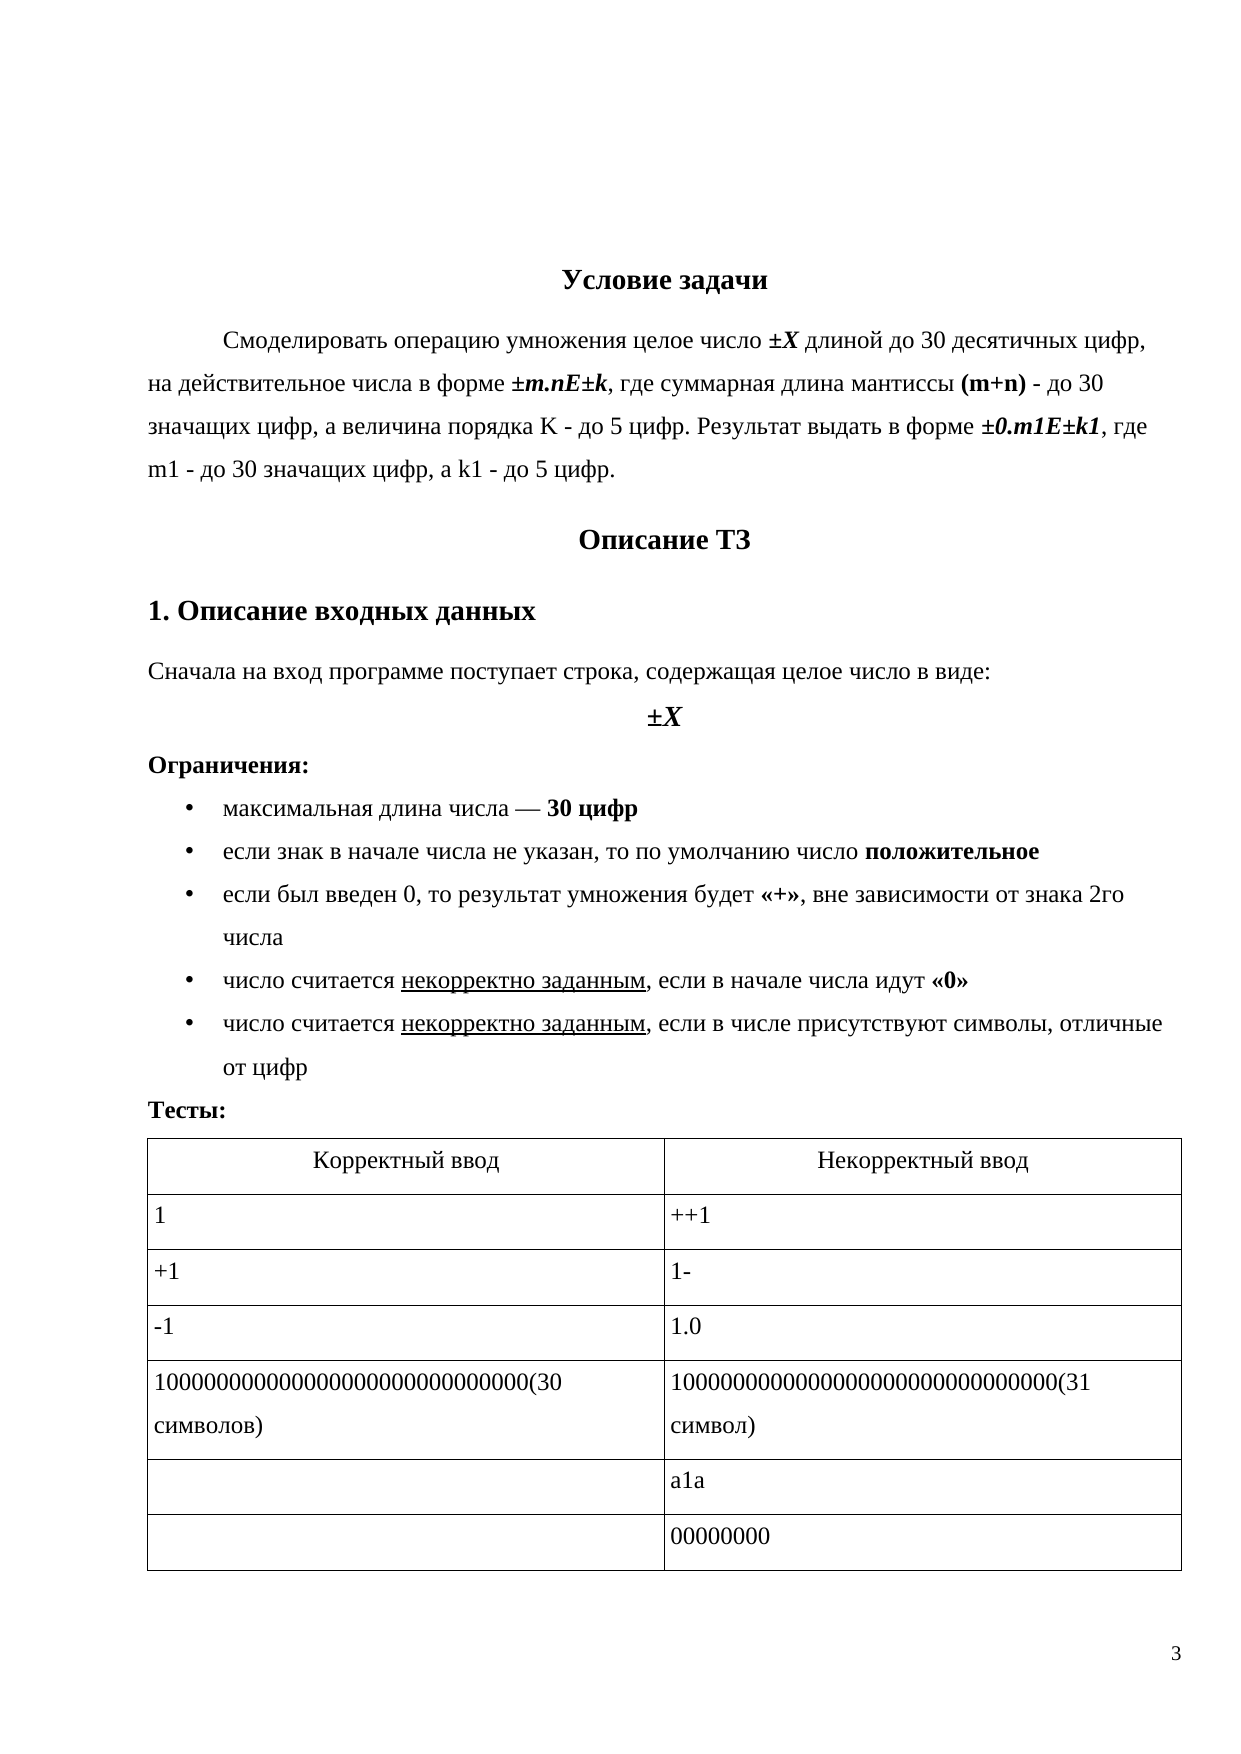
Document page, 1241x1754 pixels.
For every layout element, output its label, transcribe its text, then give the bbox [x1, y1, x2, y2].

table_cell 1 [148, 1195, 664, 1249]
table_header Некорректный ввод [665, 1139, 1181, 1193]
table_cell +1 [148, 1250, 664, 1304]
subtitle Условие задачи [148, 262, 1181, 296]
subtitle 1. Описание входных данных [148, 593, 1181, 627]
table_cell 00000000 [665, 1515, 1181, 1570]
table_cell ++1 [665, 1195, 1181, 1249]
list число считается некорректно заданным, если в начале числа идут «0» [185, 965, 1181, 994]
text Ограничения: [148, 750, 1181, 778]
table_cell [148, 1460, 664, 1514]
table_cell 1- [665, 1250, 1181, 1304]
text ±X [148, 699, 1181, 733]
table_cell 100000000000000000000000000000(30 символов) [148, 1361, 664, 1459]
table_cell 1.0 [665, 1306, 1181, 1360]
list число считается некорректно заданным, если в числе присутствуют символы, отличные от цифр [185, 1008, 1181, 1080]
table_cell a1a [665, 1460, 1181, 1514]
table_header Корректный ввод [148, 1139, 664, 1193]
list если знак в начале числа не указан, то по умолчанию число положительное [185, 836, 1181, 865]
table_cell [148, 1515, 664, 1570]
text Тесты: [148, 1095, 1181, 1123]
text Сначала на вход программе поступает строка, содержащая целое число в виде: [148, 656, 1181, 685]
table_cell 1000000000000000000000000000000(31 символ) [665, 1361, 1181, 1459]
text Смоделировать операцию умножения целое число ±X длиной до 30 десятичных цифр, на действительное числа в форме ±m.nЕ±k, где суммарная длина мантиссы (m+n) - до 30 значащих цифр, а величина порядка K - до 5 цифр. Результат выдать в форме ±0.m1Е±k1, где m1 - до 30 значащих цифр, а k1 - до 5 цифр. [148, 325, 1181, 483]
list если был введен 0, то результат умножения будет «+», вне зависимости от знака 2го числа [185, 879, 1181, 951]
subtitle Описание ТЗ [148, 522, 1181, 556]
list максимальная длина числа — 30 цифр [185, 793, 1181, 822]
table_cell -1 [148, 1306, 664, 1360]
